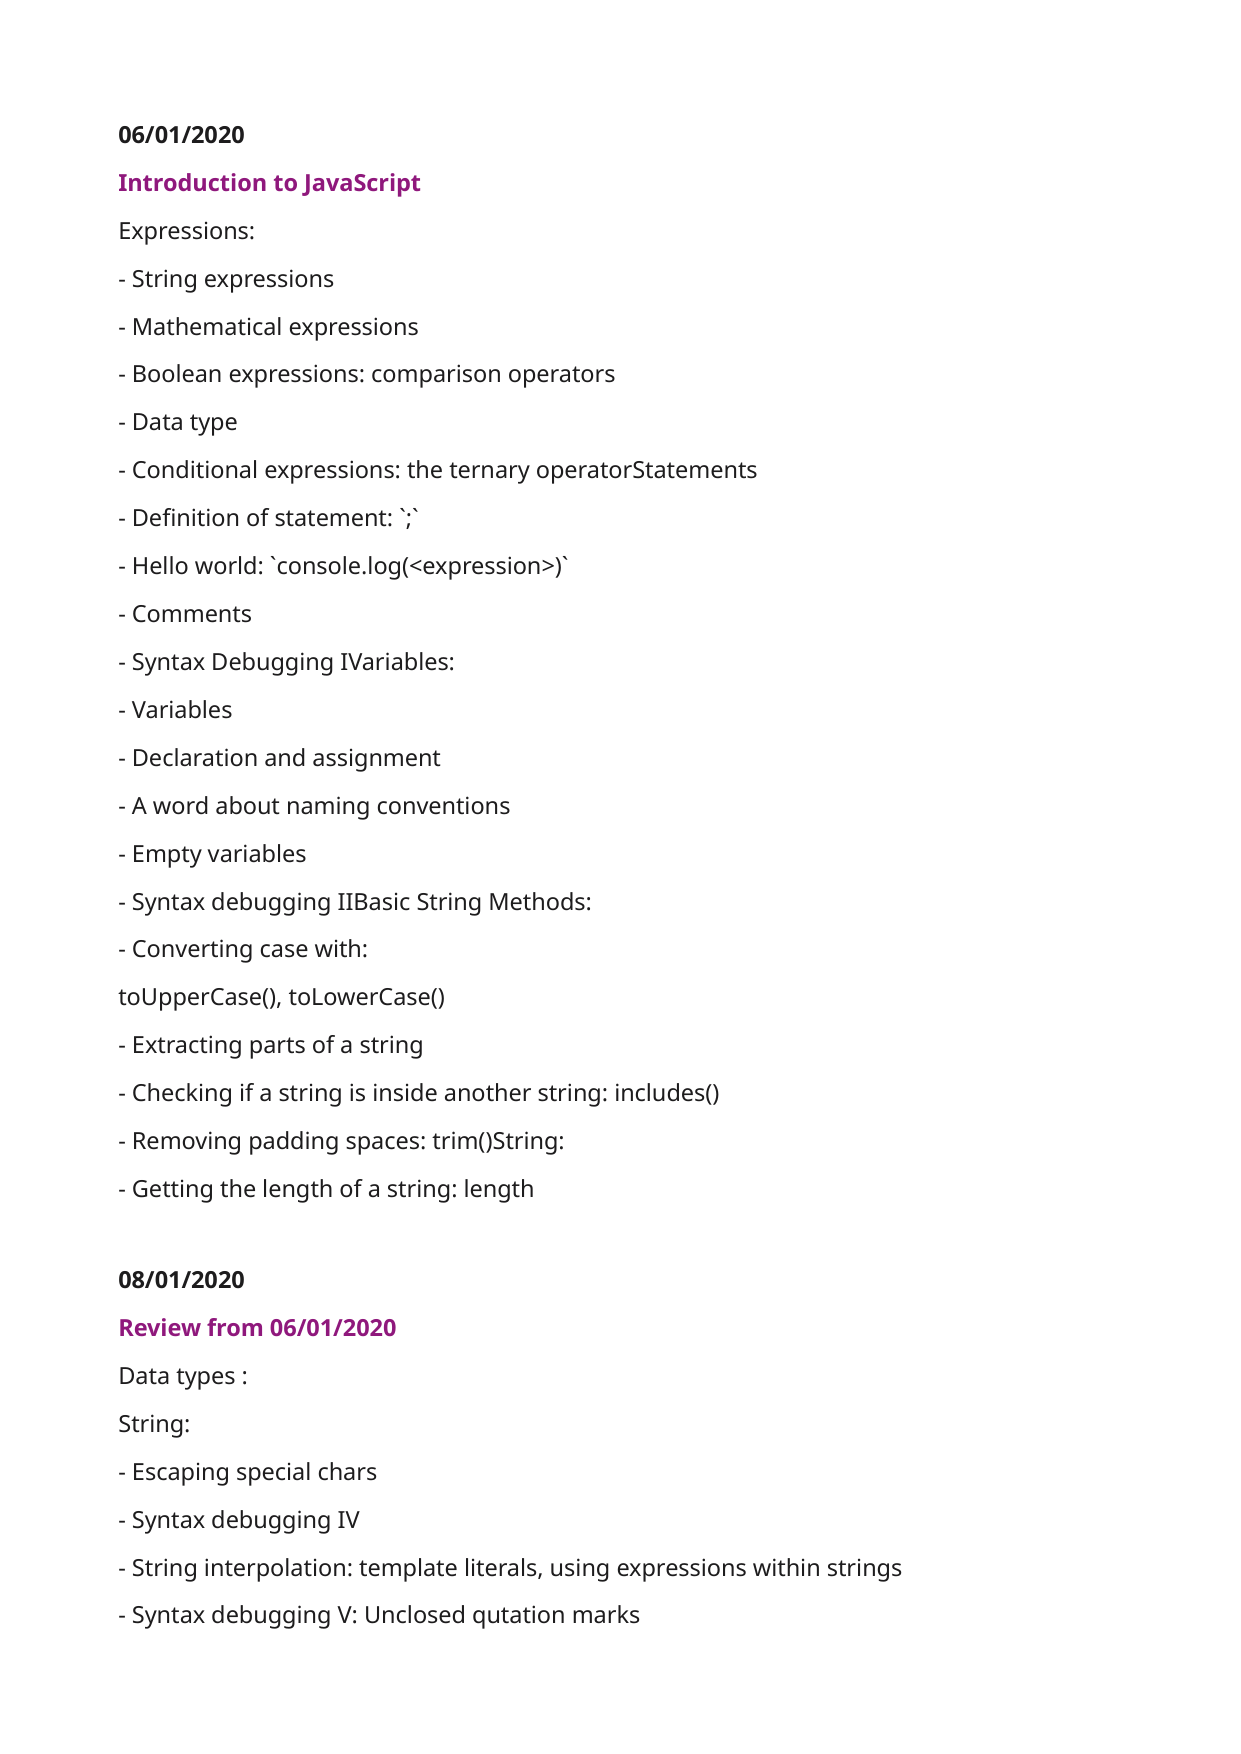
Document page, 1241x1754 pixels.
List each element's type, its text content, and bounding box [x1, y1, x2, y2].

text Review from 06/01/2020 Data types : String: - Escaping special chars - Syntax debugging IV - String interpolation: template literals, using expressions within strings - Syntax debugging V: Unclosed qutation marks [118, 1311, 1122, 1631]
text 08/01/2020 [118, 1263, 1122, 1295]
text Expressions: - String expressions - Mathematical expressions - Boolean expressions: comparison operators - Data type - Conditional expressions: the ternary operatorStatements - Definition of statement: `;` - Hello world: `console.log(<expression>)` - Comments - Syntax Debugging IVariables: - Variables - Declaration and assignment - A word about naming conventions - Empty variables - Syntax debugging IIBasic String Methods: - Converting case with: toUpperCase(), toLowerCase() - Extracting parts of a string - Checking if a string is inside another string: includes() - Removing padding spaces: trim()String: - Getting the length of a string: length [118, 214, 1122, 1204]
text Introduction to JavaScript [118, 166, 1122, 198]
text 06/01/2020 [118, 118, 1122, 150]
